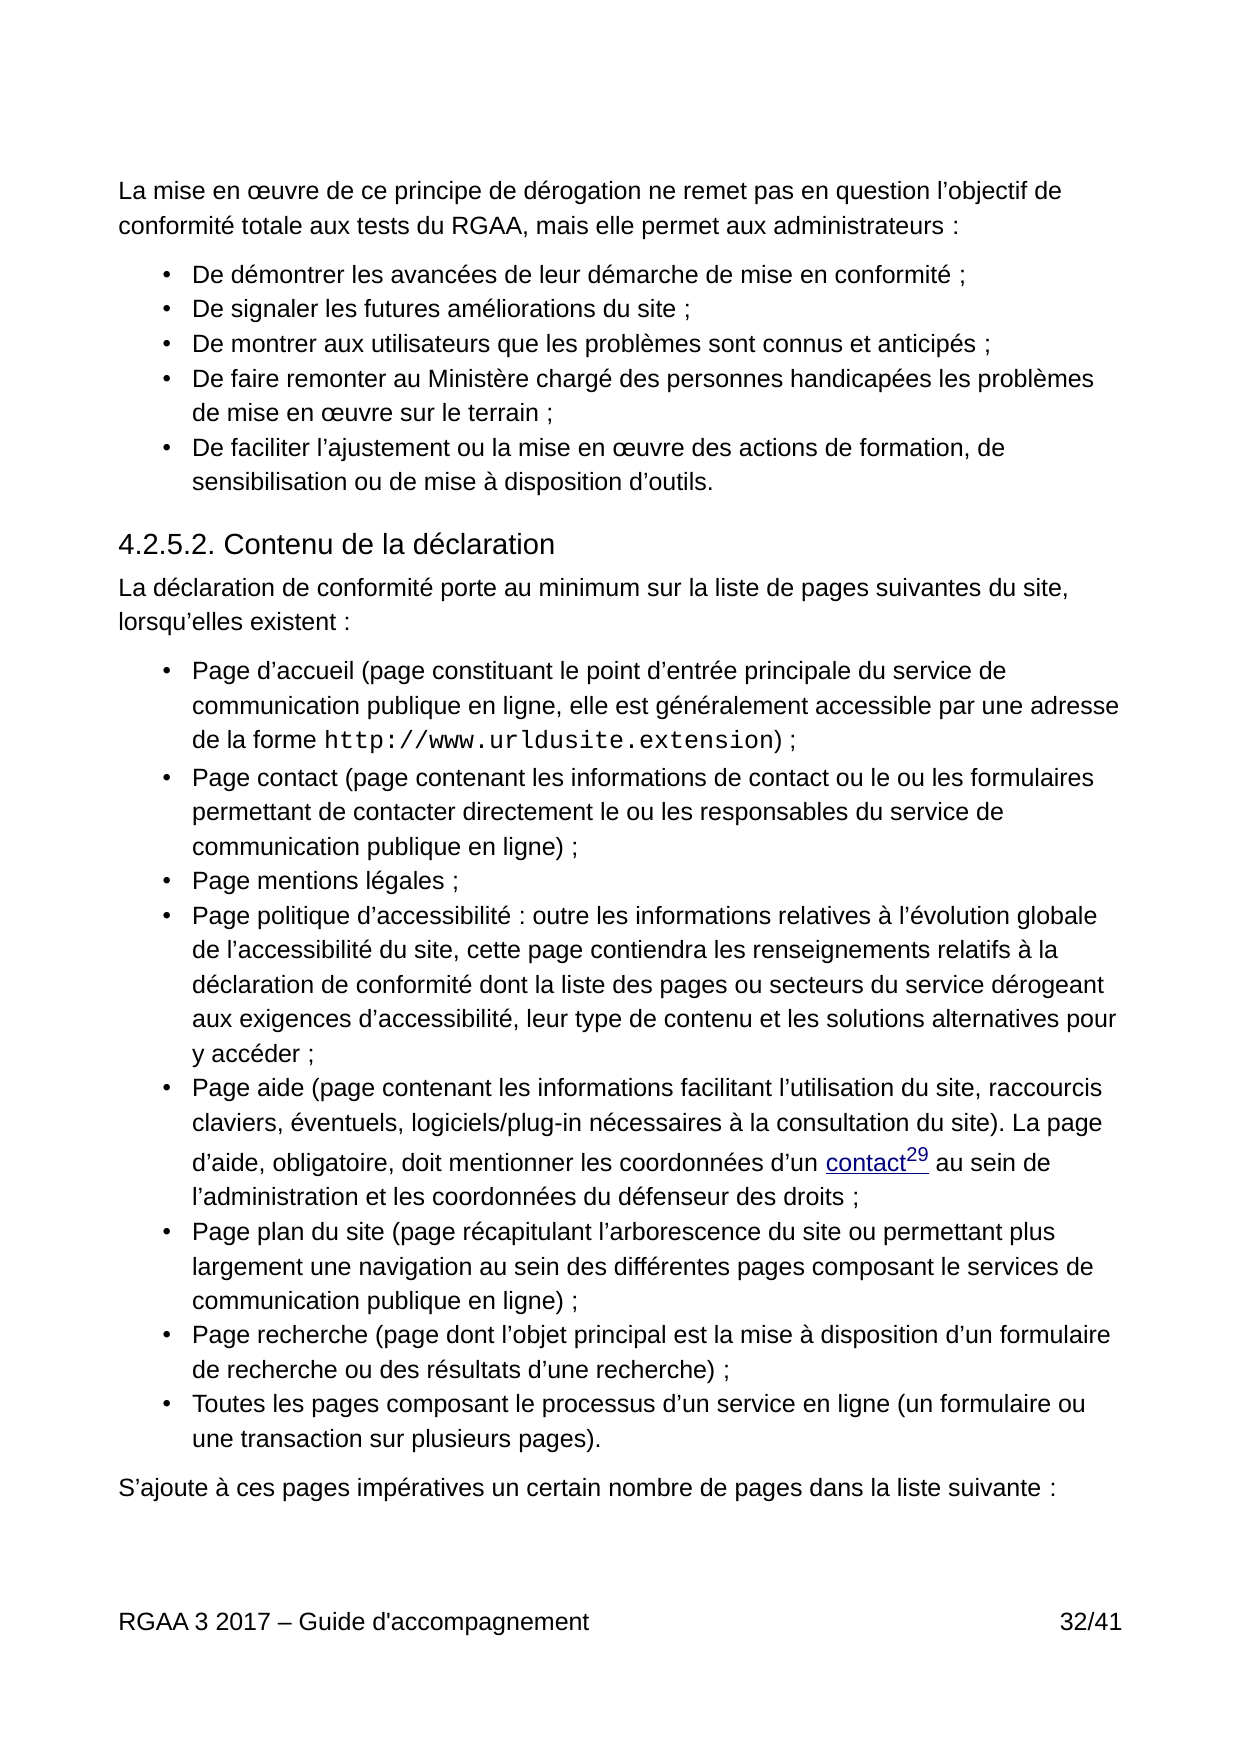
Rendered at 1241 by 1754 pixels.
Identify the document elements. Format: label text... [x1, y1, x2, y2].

list De démontrer les avancées de leur démarche de mise en conformité ; [162, 260, 1122, 289]
text La déclaration de conformité porte au minimum sur la liste de pages suivantes du site, lorsqu’elles existent : [118, 573, 1122, 636]
list Page recherche (page dont l’objet principal est la mise à disposition d’un formulaire de recherche ou des résultats d’une recherche) ; [162, 1320, 1122, 1384]
list Page contact (page contenant les informations de contact ou le ou les formulaires permettant de contacter directement le ou les responsables du service de communication publique en ligne) ; [162, 762, 1122, 860]
text S’ajoute à ces pages impératives un certain nombre de pages dans la liste suivante : [118, 1473, 1122, 1502]
list Toutes les pages composant le processus d’un service en ligne (un formulaire ou une transaction sur plusieurs pages). [162, 1389, 1122, 1453]
list Page d’accueil (page constituant le point d’entrée principale du service de communication publique en ligne, elle est généralement accessible par une adresse de la forme http://www.urldusite.extension) ; [162, 656, 1122, 756]
list Page plan du site (page récapitulant l’arborescence du site ou permettant plus largement une navigation au sein des différentes pages composant le services de communication publique en ligne) ; [162, 1217, 1122, 1315]
list De montrer aux utilisateurs que les problèmes sont connus et anticipés ; [162, 329, 1122, 358]
list De faire remonter au Ministère chargé des personnes handicapées les problèmes de mise en œuvre sur le terrain ; [162, 364, 1122, 427]
list Page mentions légales ; [162, 866, 1122, 895]
text La mise en œuvre de ce principe de dérogation ne remet pas en question l’objectif de conformité totale aux tests du RGAA, mais elle permet aux administrateurs : [118, 176, 1122, 239]
list Page politique d’accessibilité : outre les informations relatives à l’évolution globale de l’accessibilité du site, cette page contiendra les renseignements relatifs à la déclaration de conformité dont la liste des pages ou secteurs du service dérogeant aux exigences d’accessibilité, leur type de contenu et les solutions alternatives pour y accéder ; [162, 901, 1122, 1067]
list De signaler les futures améliorations du site ; [162, 294, 1122, 323]
subtitle 4.2.5.2. Contenu de la déclaration [118, 527, 1122, 560]
list De faciliter l’ajustement ou la mise en œuvre des actions de formation, de sensibilisation ou de mise à disposition d’outils. [162, 433, 1122, 496]
list Page aide (page contenant les informations facilitant l’utilisation du site, raccourcis claviers, éventuels, logiciels/plug-in nécessaires à la consultation du site). La page d’aide, obligatoire, doit mentionner les coordonnées d’un contact29 au sein de l’administration et les coordonnées du défenseur des droits ; [162, 1073, 1122, 1211]
